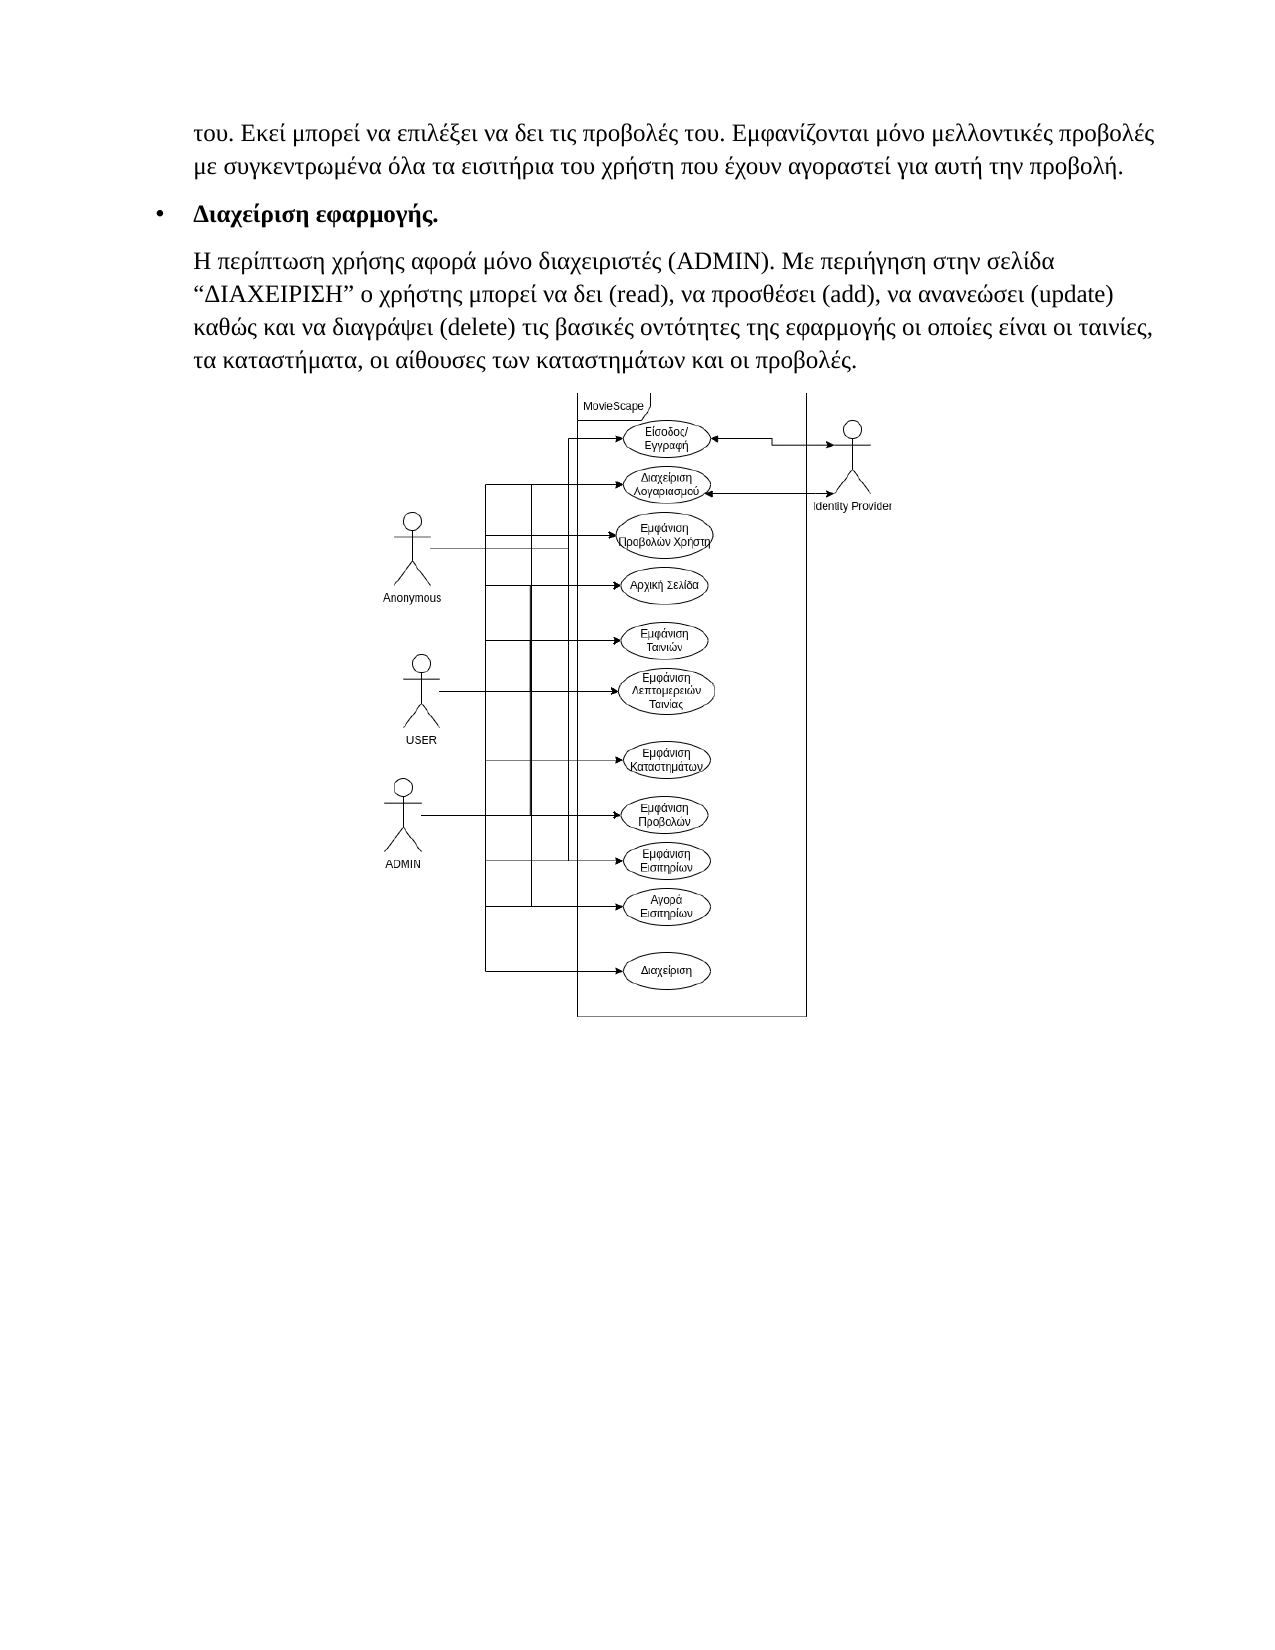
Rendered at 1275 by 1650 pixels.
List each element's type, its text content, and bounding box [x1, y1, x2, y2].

picture [383, 393, 892, 1017]
list του. Εκεί μπορεί να επιλέξει να δει τις προβολές του. Εμφανίζονται μόνο μελλοντικές προβολές με συγκεντρωμένα όλα τα εισιτήρια του χρήστη που έχουν αγοραστεί για αυτή την προβολή. [156, 118, 1157, 180]
list Η περίπτωση χρήσης αφορά μόνο διαχειριστές (ADMIN). Με περιήγηση στην σελίδα “ΔΙΑΧΕΙΡΙΣΗ” ο χρήστης μπορεί να δει (read), να προσθέσει (add), να ανανεώσει (update) καθώς και να διαγράψει (delete) τις βασικές οντότητες της εφαρμογής οι οποίες είναι οι ταινίες, τα καταστήματα, οι αίθουσες των καταστημάτων και οι προβολές. [156, 246, 1157, 374]
list Διαχείριση εφαρμογής. [156, 199, 1157, 227]
